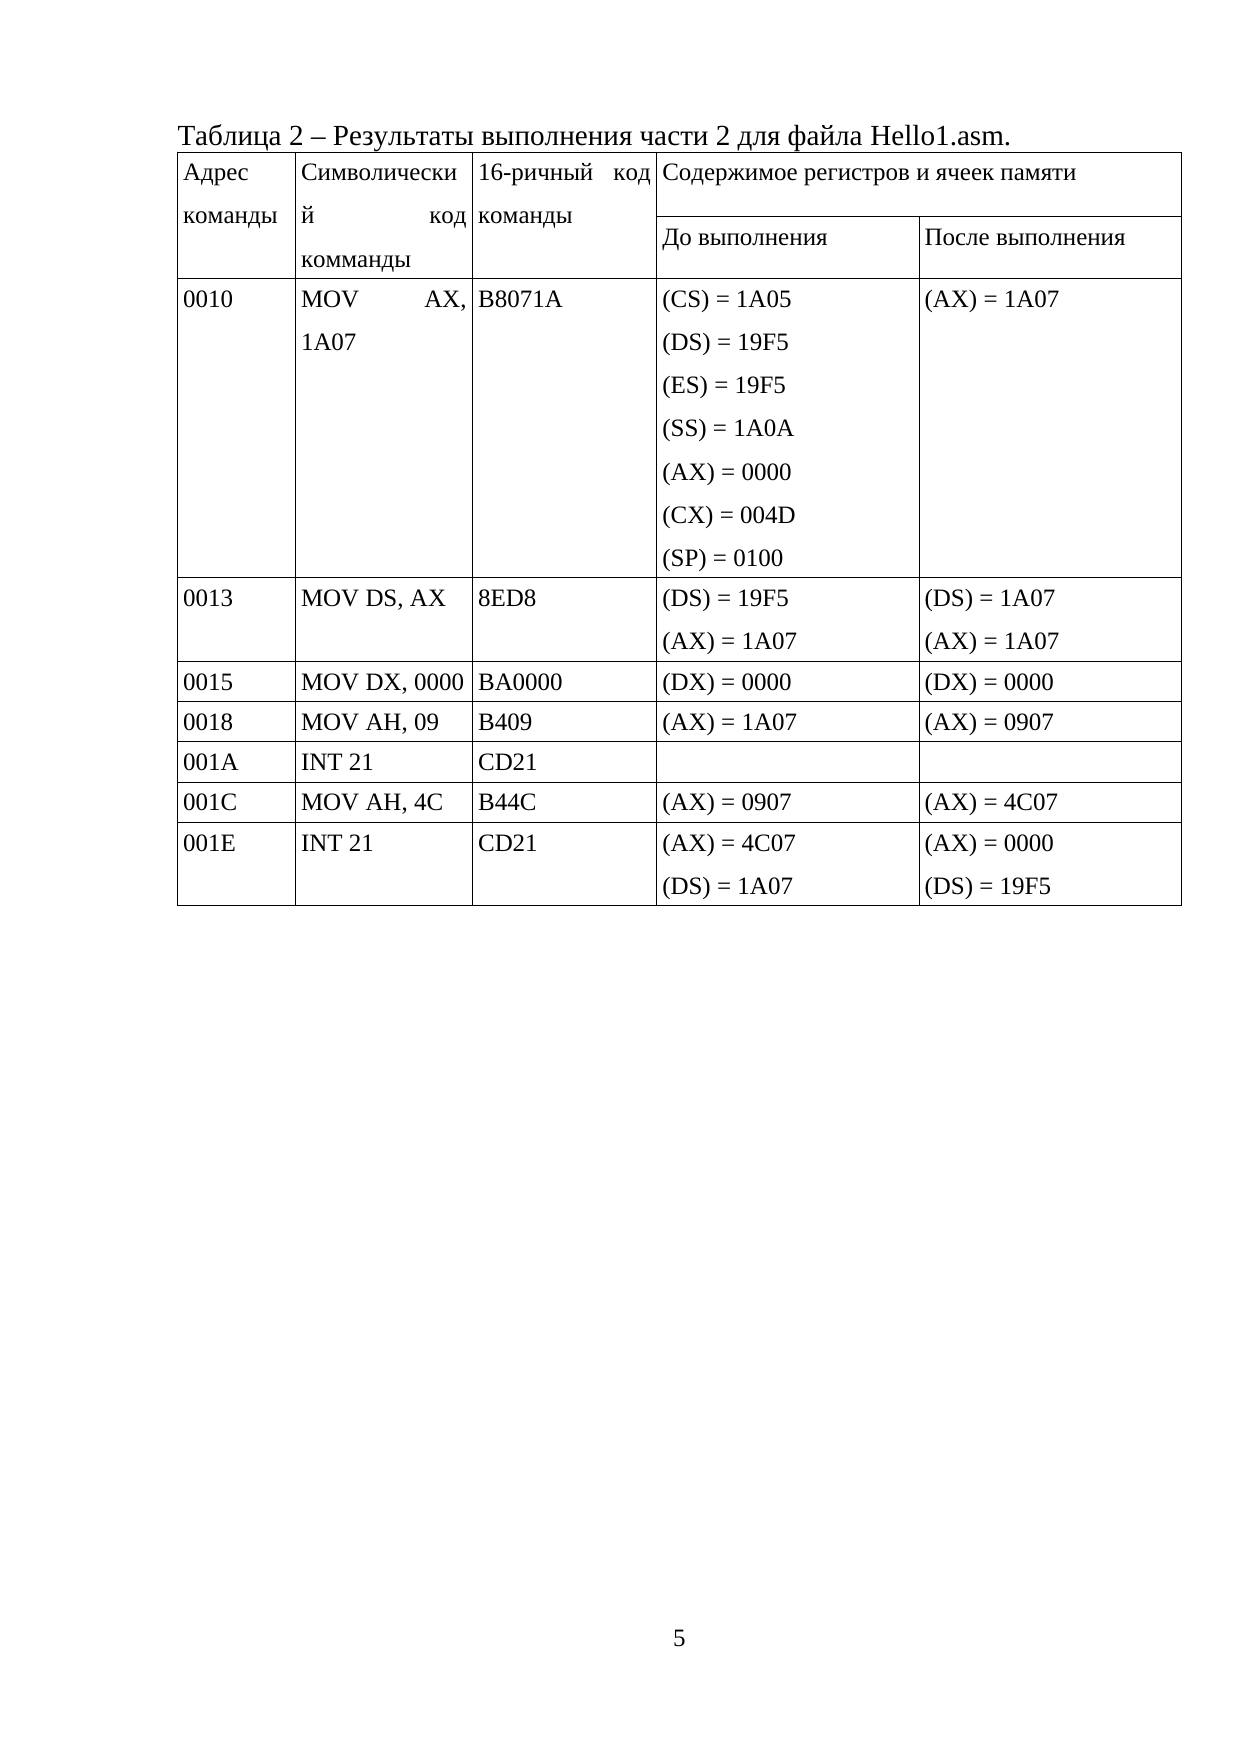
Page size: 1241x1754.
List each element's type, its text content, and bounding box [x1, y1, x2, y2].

table_cell MOV DX, 0000 [296, 662, 472, 701]
table_cell 0013 [178, 578, 295, 661]
table_cell MOV AH, 4C [296, 783, 472, 822]
table_cell (AX) = 0000 (DS) = 19F5 [920, 823, 1181, 905]
table_cell BA0000 [473, 662, 656, 701]
table_header 16-ричный код команды [473, 153, 656, 278]
table_cell 8ED8 [473, 578, 656, 661]
table_header Адрес команды [178, 153, 295, 278]
table_cell (DS) = 1A07 (AX) = 1A07 [920, 578, 1181, 661]
table_cell INT 21 [296, 823, 472, 905]
table_cell 0015 [178, 662, 295, 701]
table_cell CD21 [473, 742, 656, 782]
table_cell CD21 [473, 823, 656, 905]
table_cell B409 [473, 702, 656, 741]
table_cell (DX) = 0000 [920, 662, 1181, 701]
table_cell INT 21 [296, 742, 472, 782]
table_cell 0018 [178, 702, 295, 741]
table_cell [920, 742, 1181, 782]
table_cell 0010 [178, 279, 295, 577]
table_cell MOV AX, 1A07 [296, 279, 472, 577]
table_cell До выполнения [657, 217, 919, 278]
table_cell B44C [473, 783, 656, 822]
table_cell MOV DS, AX [296, 578, 472, 661]
table_cell После выполнения [920, 217, 1181, 278]
table_header Символический код комманды [296, 153, 472, 278]
table_cell MOV AH, 09 [296, 702, 472, 741]
table_cell (DX) = 0000 [657, 662, 919, 701]
table_cell (AX) = 1A07 [920, 279, 1181, 577]
table_cell (AX) = 0907 [920, 702, 1181, 741]
table_cell 001C [178, 783, 295, 822]
table_cell (DS) = 19F5 (AX) = 1A07 [657, 578, 919, 661]
table_header Содержимое регистров и ячеек памяти [657, 153, 1181, 216]
table_cell 001A [178, 742, 295, 782]
table_cell [657, 742, 919, 782]
table_cell (AX) = 4C07 (DS) = 1A07 [657, 823, 919, 905]
table_cell B8071A [473, 279, 656, 577]
table_cell (AX) = 1A07 [657, 702, 919, 741]
text Таблица 2 – Результаты выполнения части 2 для файла Hello1.asm. [177, 118, 1181, 152]
table_cell 001E [178, 823, 295, 905]
table_cell (CS) = 1A05 (DS) = 19F5 (ES) = 19F5 (SS) = 1A0A (AX) = 0000 (CX) = 004D (SP) = 0100 [657, 279, 919, 577]
table_cell (AX) = 4C07 [920, 783, 1181, 822]
table_cell (AX) = 0907 [657, 783, 919, 822]
